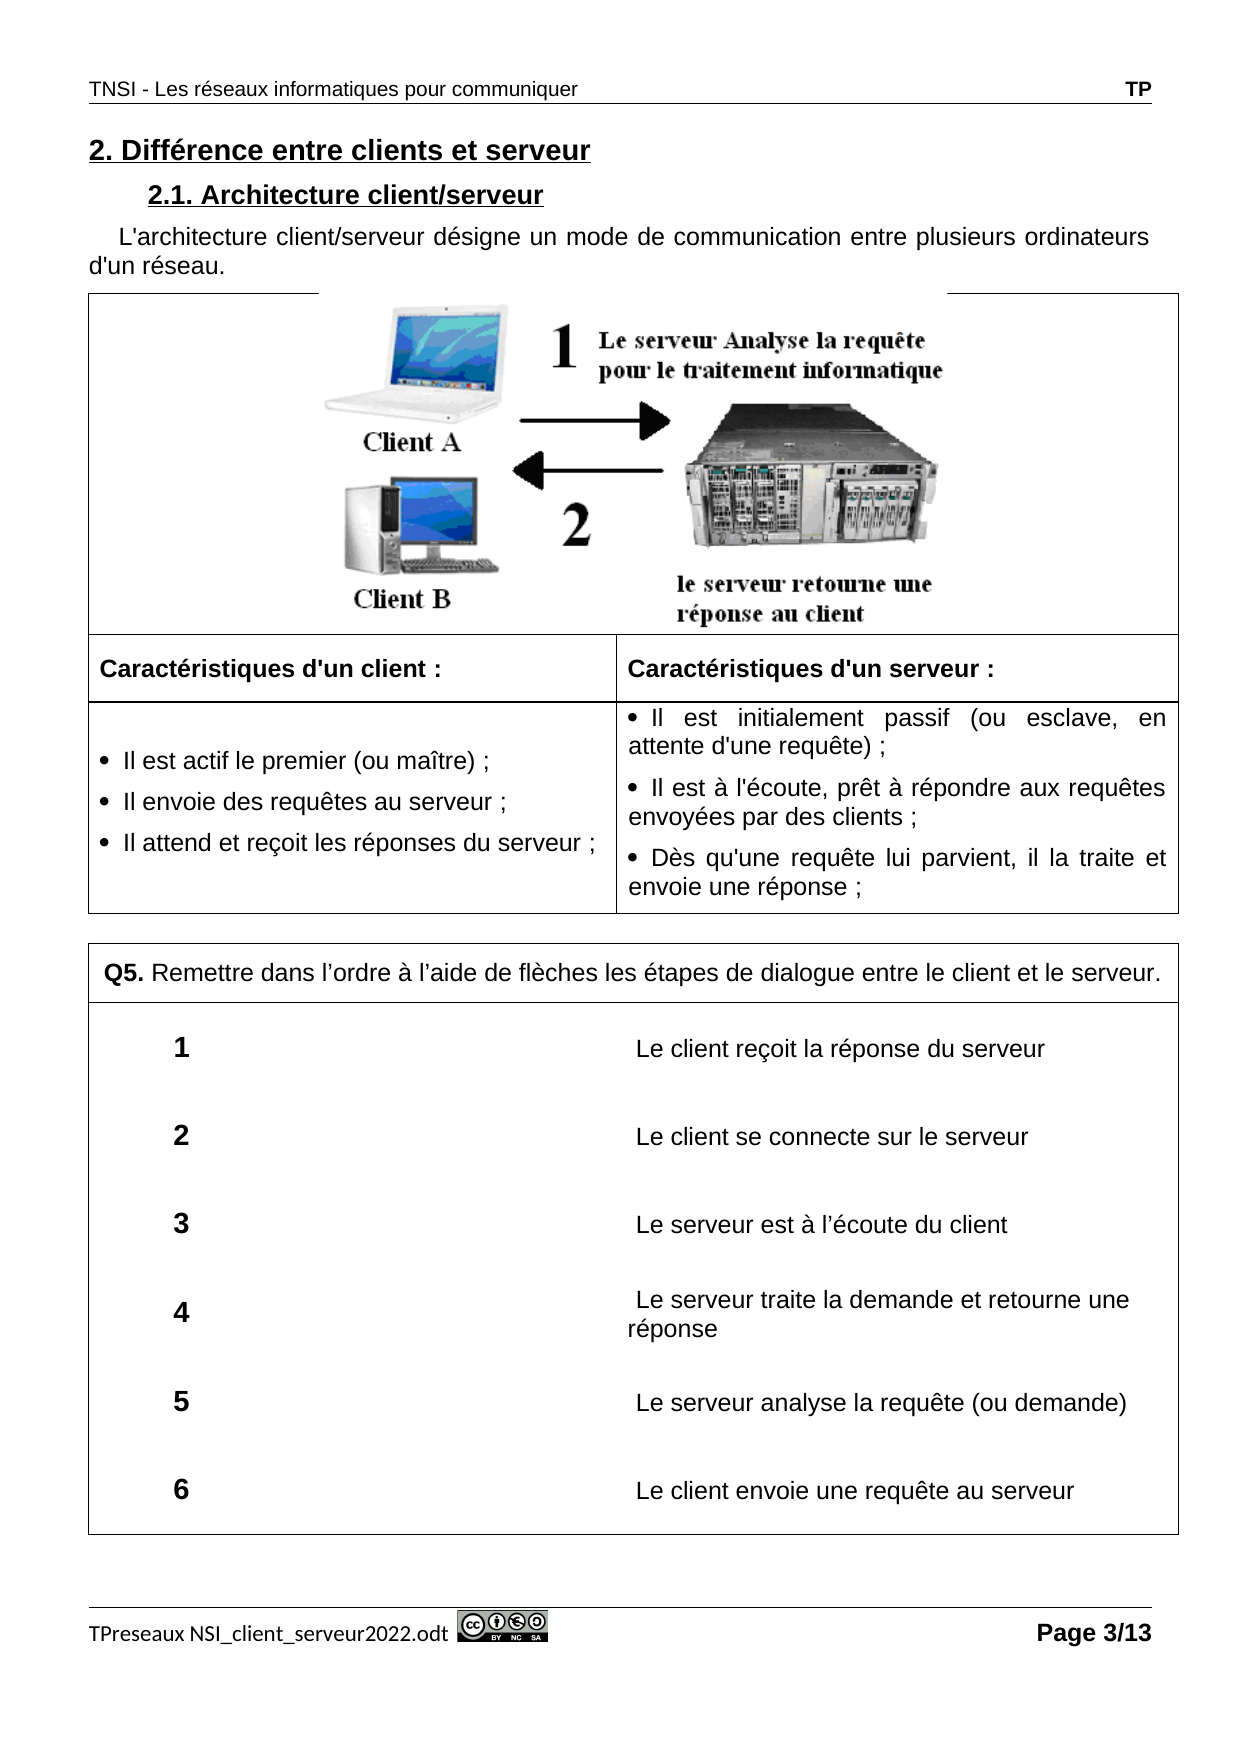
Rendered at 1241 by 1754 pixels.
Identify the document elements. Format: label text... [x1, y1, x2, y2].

table_cell Le serveur analyse la requête (ou demande) [616, 1356, 1178, 1445]
table_cell 5 [89, 1356, 616, 1445]
table_cell Le client se connecte sur le serveur [616, 1090, 1178, 1179]
table_cell Le client envoie une requête au serveur [616, 1445, 1178, 1533]
table_cell Il est initialement passif (ou esclave, en attente d'une requête) ; Il est à l'écoute, prêt à répondre aux requêtes envoyées par des clients ; Dès qu'une requête lui parvient, il la traite et envoie une réponse ; [617, 703, 1178, 913]
table_cell 2 [89, 1090, 616, 1179]
table_cell 6 [89, 1445, 616, 1533]
table_cell Caractéristiques d'un client : [89, 635, 616, 701]
text L'architecture client/serveur désigne un mode de communication entre plusieurs ordinateurs d'un réseau. [89, 222, 1152, 280]
table_cell Le serveur est à l’écoute du client [616, 1179, 1178, 1268]
table_cell Le client reçoit la réponse du serveur [616, 1003, 1178, 1090]
table_cell 4 [89, 1268, 616, 1356]
table_cell Caractéristiques d'un serveur : [617, 635, 1178, 701]
table_cell 1 [89, 1003, 616, 1090]
table_header [89, 294, 318, 634]
table_cell Le serveur traite la demande et retourne une réponse [616, 1268, 1178, 1356]
table_cell 3 [89, 1179, 616, 1268]
table_cell Il est actif le premier (ou maître) ; Il envoie des requêtes au serveur ; Il attend et reçoit les réponses du serveur ; [89, 703, 616, 913]
picture [457, 1610, 548, 1642]
table_header [948, 294, 1178, 634]
table_header Q5. Remettre dans l’ordre à l’aide de flèches les étapes de dialogue entre le client et le serveur. [89, 944, 1178, 1002]
text 2. Différence entre clients et serveur [89, 133, 1152, 166]
text 2.1. Architecture client/serveur [89, 179, 1152, 210]
